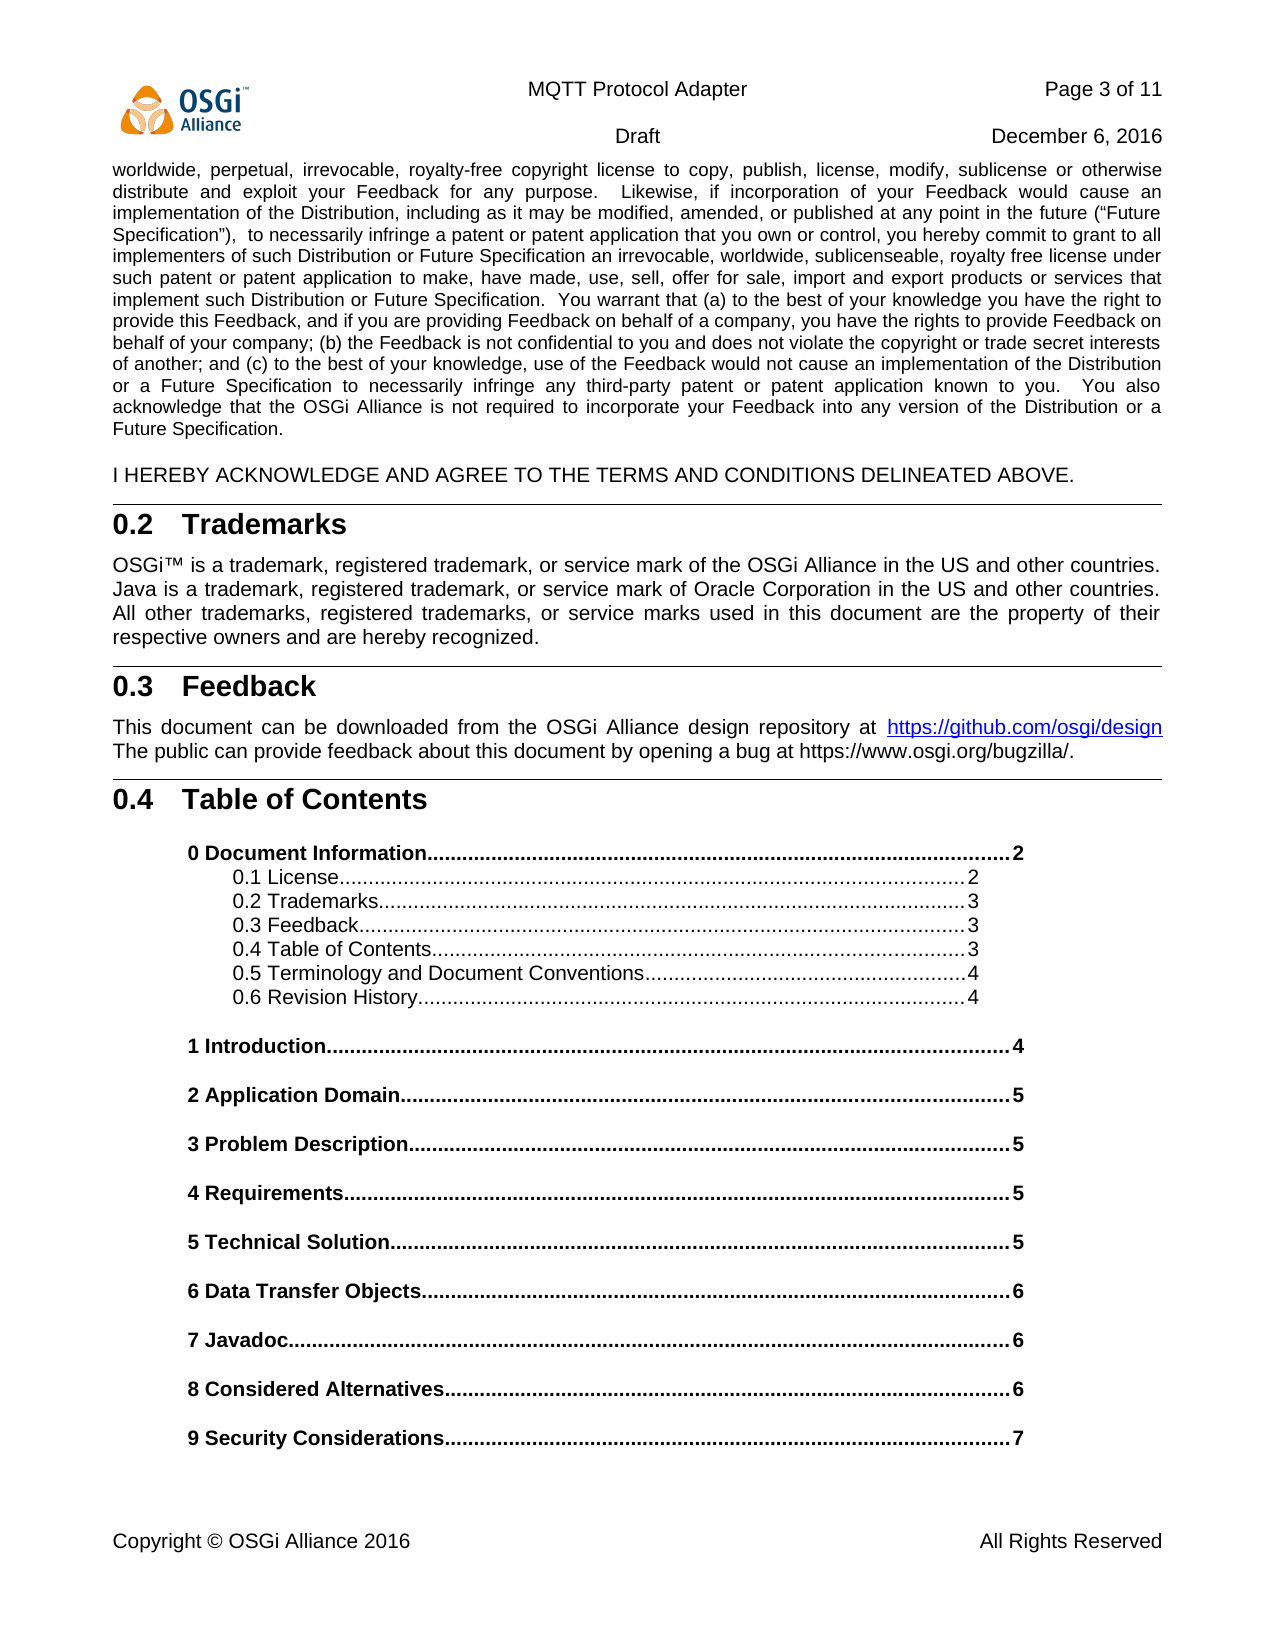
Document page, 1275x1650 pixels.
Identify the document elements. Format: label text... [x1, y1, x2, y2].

text worldwide, perpetual, irrevocable, royalty-free copyright license to copy, publish, license, modify, sublicense or otherwise distribute and exploit your Feedback for any purpose. Likewise, if incorporation of your Feedback would cause an implementation of the Distribution, including as it may be modified, amended, or published at any point in the future (“Future Specification”), to necessarily infringe a patent or patent application that you own or control, you hereby commit to grant to all implementers of such Distribution or Future Specification an irrevocable, worldwide, sublicenseable, royalty free license under such patent or patent application to make, have made, use, sell, offer for sale, import and export products or services that implement such Distribution or Future Specification. You warrant that (a) to the best of your knowledge you have the right to provide this Feedback, and if you are providing Feedback on behalf of a company, you have the rights to provide Feedback on behalf of your company; (b) the Feedback is not confidential to you and does not violate the copyright or trade secret interests of another; and (c) to the best of your knowledge, use of the Feedback would not cause an implementation of the Distribution or a Future Specification to necessarily infringe any third-party patent or patent application known to you. You also acknowledge that the OSGi Alliance is not required to incorporate your Feedback into any version of the Distribution or a Future Specification. [112, 159, 1162, 439]
text 3 Problem Description 5 [187, 1132, 1162, 1156]
text 2 Application Domain 5 [187, 1083, 1162, 1107]
text 0.6 Revision History 4 [232, 985, 1162, 1009]
text OSGi™ is a trademark, registered trademark, or service mark of the OSGi Alliance in the US and other countries. Java is a trademark, registered trademark, or service mark of Oracle Corporation in the US and other countries. All other trademarks, registered trademarks, or service marks used in this document are the property of their respective owners and are hereby recognized. [112, 553, 1162, 649]
text 9 Security Considerations 7 [187, 1425, 1162, 1449]
picture [113, 78, 257, 142]
subtitle Feedback [112, 667, 1162, 702]
text This document can be downloaded from the OSGi Alliance design repository at https://github.com/osgi/design The public can provide feedback about this document by opening a bug at https://www.osgi.org/bugzilla/. [112, 715, 1162, 763]
text 0.5 Terminology and Document Conventions 4 [232, 961, 1162, 985]
subtitle Trademarks [112, 505, 1162, 541]
text 8 Considered Alternatives 6 [187, 1376, 1162, 1400]
text 0.4 Table of Contents 3 [232, 937, 1162, 961]
text 0.1 License 2 [232, 865, 1162, 889]
text 1 Introduction 4 [187, 1034, 1162, 1058]
subtitle Table of Contents [112, 780, 1162, 816]
text 5 Technical Solution 5 [187, 1229, 1162, 1253]
text 6 Data Transfer Objects 6 [187, 1278, 1162, 1302]
text 0.3 Feedback 3 [232, 913, 1162, 937]
text I HEREBY ACKNOWLEDGE AND AGREE TO THE TERMS AND CONDITIONS DELINEATED ABOVE. [112, 463, 1162, 487]
text 7 Javadoc 6 [187, 1327, 1162, 1351]
text 4 Requirements 5 [187, 1181, 1162, 1204]
text 0 Document Information 2 [187, 841, 1162, 865]
text 0.2 Trademarks 3 [232, 889, 1162, 913]
